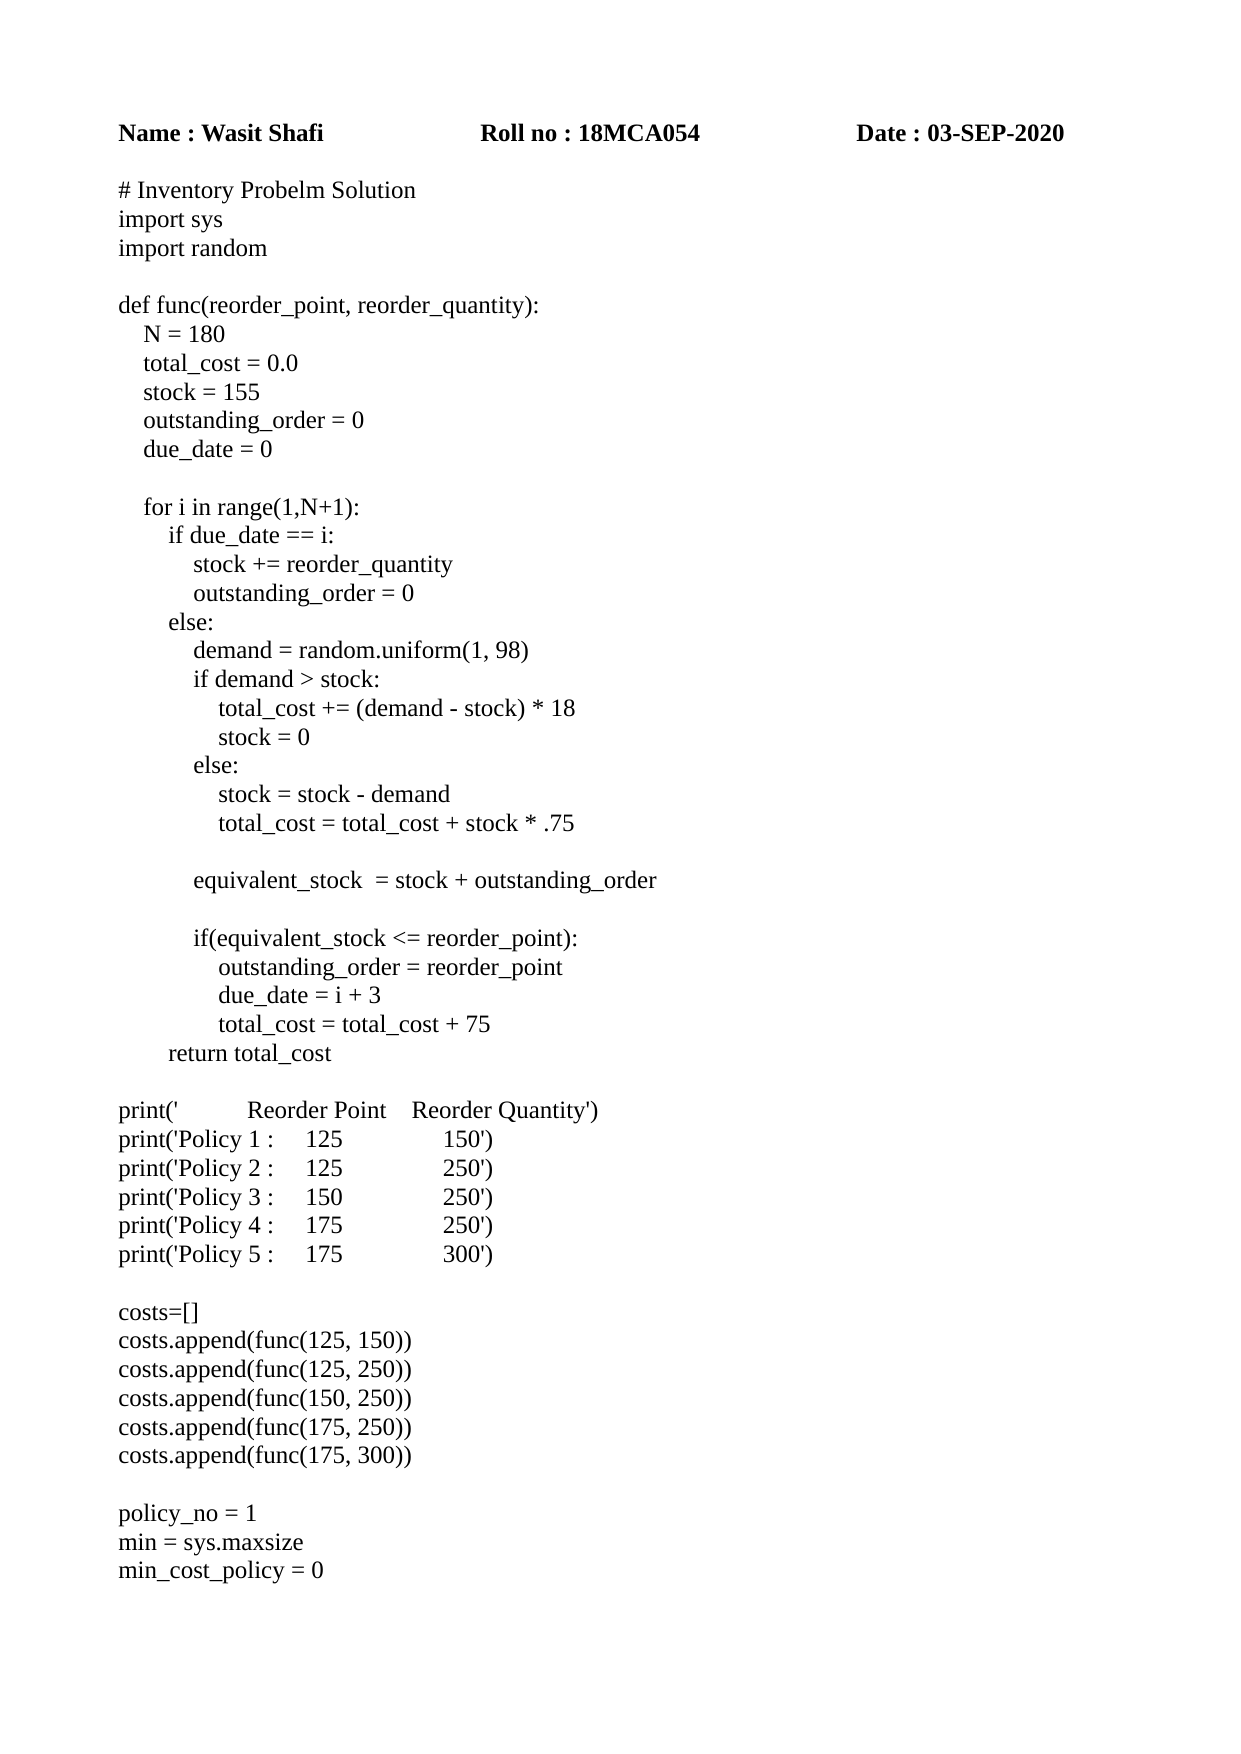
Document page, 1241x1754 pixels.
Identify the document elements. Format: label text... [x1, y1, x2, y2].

text equivalent_stock = stock + outstanding_order [118, 866, 1122, 894]
text due_date = 0 [118, 434, 1122, 463]
text outstanding_order = 0 [118, 578, 1122, 607]
text stock += reorder_quantity [118, 549, 1122, 578]
text min = sys.maxsize [118, 1527, 1122, 1556]
text return total_cost [118, 1038, 1122, 1067]
text total_cost = total_cost + stock * .75 [118, 808, 1122, 837]
text print('Policy 3 : 150 250') [118, 1182, 1122, 1211]
text # Inventory Probelm Solution [118, 176, 1122, 204]
text outstanding_order = 0 [118, 406, 1122, 434]
text print(' Reorder Point Reorder Quantity') [118, 1096, 1122, 1124]
text print('Policy 4 : 175 250') [118, 1211, 1122, 1239]
text Name : Wasit Shafi Roll no : 18MCA054 Date : 03-SEP-2020 [118, 118, 1122, 147]
text costs.append(func(175, 300)) [118, 1441, 1122, 1469]
text stock = 155 [118, 377, 1122, 406]
text policy_no = 1 [118, 1498, 1122, 1527]
text if due_date == i: [118, 521, 1122, 549]
text import sys [118, 204, 1122, 233]
text costs.append(func(150, 250)) [118, 1383, 1122, 1412]
text costs.append(func(125, 250)) [118, 1354, 1122, 1383]
text stock = 0 [118, 722, 1122, 751]
text due_date = i + 3 [118, 981, 1122, 1009]
text for i in range(1,N+1): [118, 492, 1122, 521]
text stock = stock - demand [118, 779, 1122, 808]
text if demand > stock: [118, 664, 1122, 693]
text total_cost = 0.0 [118, 348, 1122, 377]
text print('Policy 2 : 125 250') [118, 1153, 1122, 1182]
text min_cost_policy = 0 [118, 1556, 1122, 1584]
text if(equivalent_stock <= reorder_point): [118, 923, 1122, 952]
text outstanding_order = reorder_point [118, 952, 1122, 981]
text import random [118, 233, 1122, 262]
text else: [118, 607, 1122, 636]
text print('Policy 5 : 175 300') [118, 1239, 1122, 1268]
text else: [118, 751, 1122, 779]
text def func(reorder_point, reorder_quantity): [118, 291, 1122, 319]
text costs=[] [118, 1297, 1122, 1326]
text total_cost += (demand - stock) * 18 [118, 693, 1122, 722]
text N = 180 [118, 319, 1122, 348]
text total_cost = total_cost + 75 [118, 1009, 1122, 1038]
text costs.append(func(125, 150)) [118, 1326, 1122, 1354]
text print('Policy 1 : 125 150') [118, 1124, 1122, 1153]
text costs.append(func(175, 250)) [118, 1412, 1122, 1441]
text demand = random.uniform(1, 98) [118, 636, 1122, 664]
